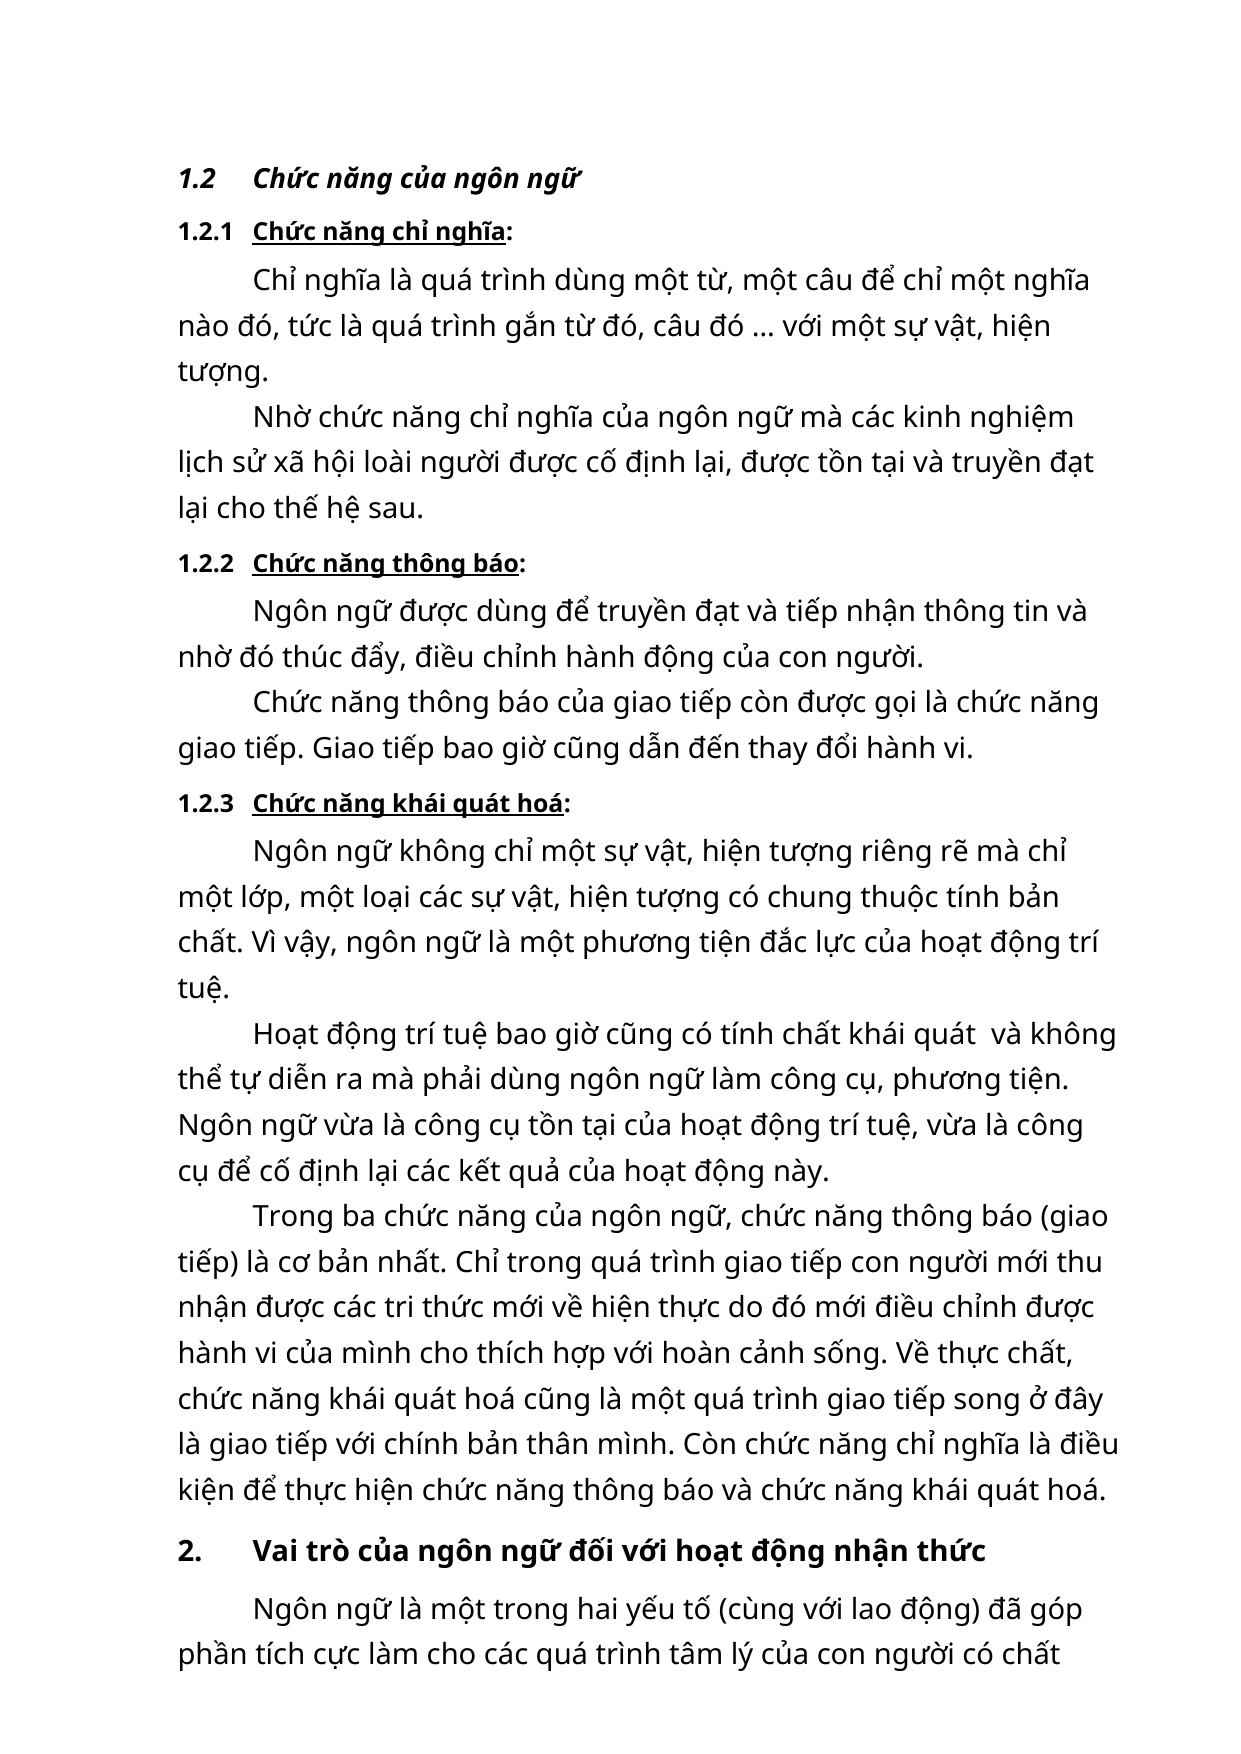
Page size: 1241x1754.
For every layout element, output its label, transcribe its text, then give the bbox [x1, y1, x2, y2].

text Chỉ nghĩa là quá trình dùng một từ, một câu để chỉ một nghĩa nào đó, tức là quá trình gắn từ đó, câu đó … với một sự vật, hiện tượng. [177, 259, 1122, 390]
text Ngôn ngữ là một trong hai yếu tố (cùng với lao động) đã góp phần tích cực làm cho các quá trình tâm lý của con người có chất [177, 1588, 1122, 1673]
text Hoạt động trí tuệ bao giờ cũng có tính chất khái quát và không thể tự diễn ra mà phải dùng ngôn ngữ làm công cụ, phương tiện. Ngôn ngữ vừa là công cụ tồn tại của hoạt động trí tuệ, vừa là công cụ để cố định lại các kết quả của hoạt động này. [177, 1013, 1122, 1189]
text Chức năng thông báo của giao tiếp còn được gọi là chức năng giao tiếp. Giao tiếp bao giờ cũng dẫn đến thay đổi hành vi. [177, 682, 1122, 767]
text Ngôn ngữ được dùng để truyền đạt và tiếp nhận thông tin và nhờ đó thúc đẩy, điều chỉnh hành động của con người. [177, 591, 1122, 676]
subtitle Chức năng của ngôn ngữ [177, 158, 1122, 196]
subtitle Chức năng khái quát hoá: [177, 786, 1122, 819]
text Ngôn ngữ không chỉ một sự vật, hiện tượng riêng rẽ mà chỉ một lớp, một loại các sự vật, hiện tượng có chung thuộc tính bản chất. Vì vậy, ngôn ngữ là một phương tiện đắc lực của hoạt động trí tuệ. [177, 831, 1122, 1007]
subtitle Chức năng thông báo: [177, 546, 1122, 579]
text Nhờ chức năng chỉ nghĩa của ngôn ngữ mà các kinh nghiệm lịch sử xã hội loài người được cố định lại, được tồn tại và truyền đạt lại cho thế hệ sau. [177, 396, 1122, 527]
text Trong ba chức năng của ngôn ngữ, chức năng thông báo (giao tiếp) là cơ bản nhất. Chỉ trong quá trình giao tiếp con người mới thu nhận được các tri thức mới về hiện thực do đó mới điều chỉnh được hành vi của mình cho thích hợp với hoàn cảnh sống. Về thực chất, chức năng khái quát hoá cũng là một quá trình giao tiếp song ở đây là giao tiếp với chính bản thân mình. Còn chức năng chỉ nghĩa là điều kiện để thực hiện chức năng thông báo và chức năng khái quát hoá. [177, 1196, 1122, 1509]
subtitle Chức năng chỉ nghĩa: [177, 214, 1122, 248]
subtitle Vai trò của ngôn ngữ đối với hoạt động nhận thức [177, 1529, 1122, 1569]
